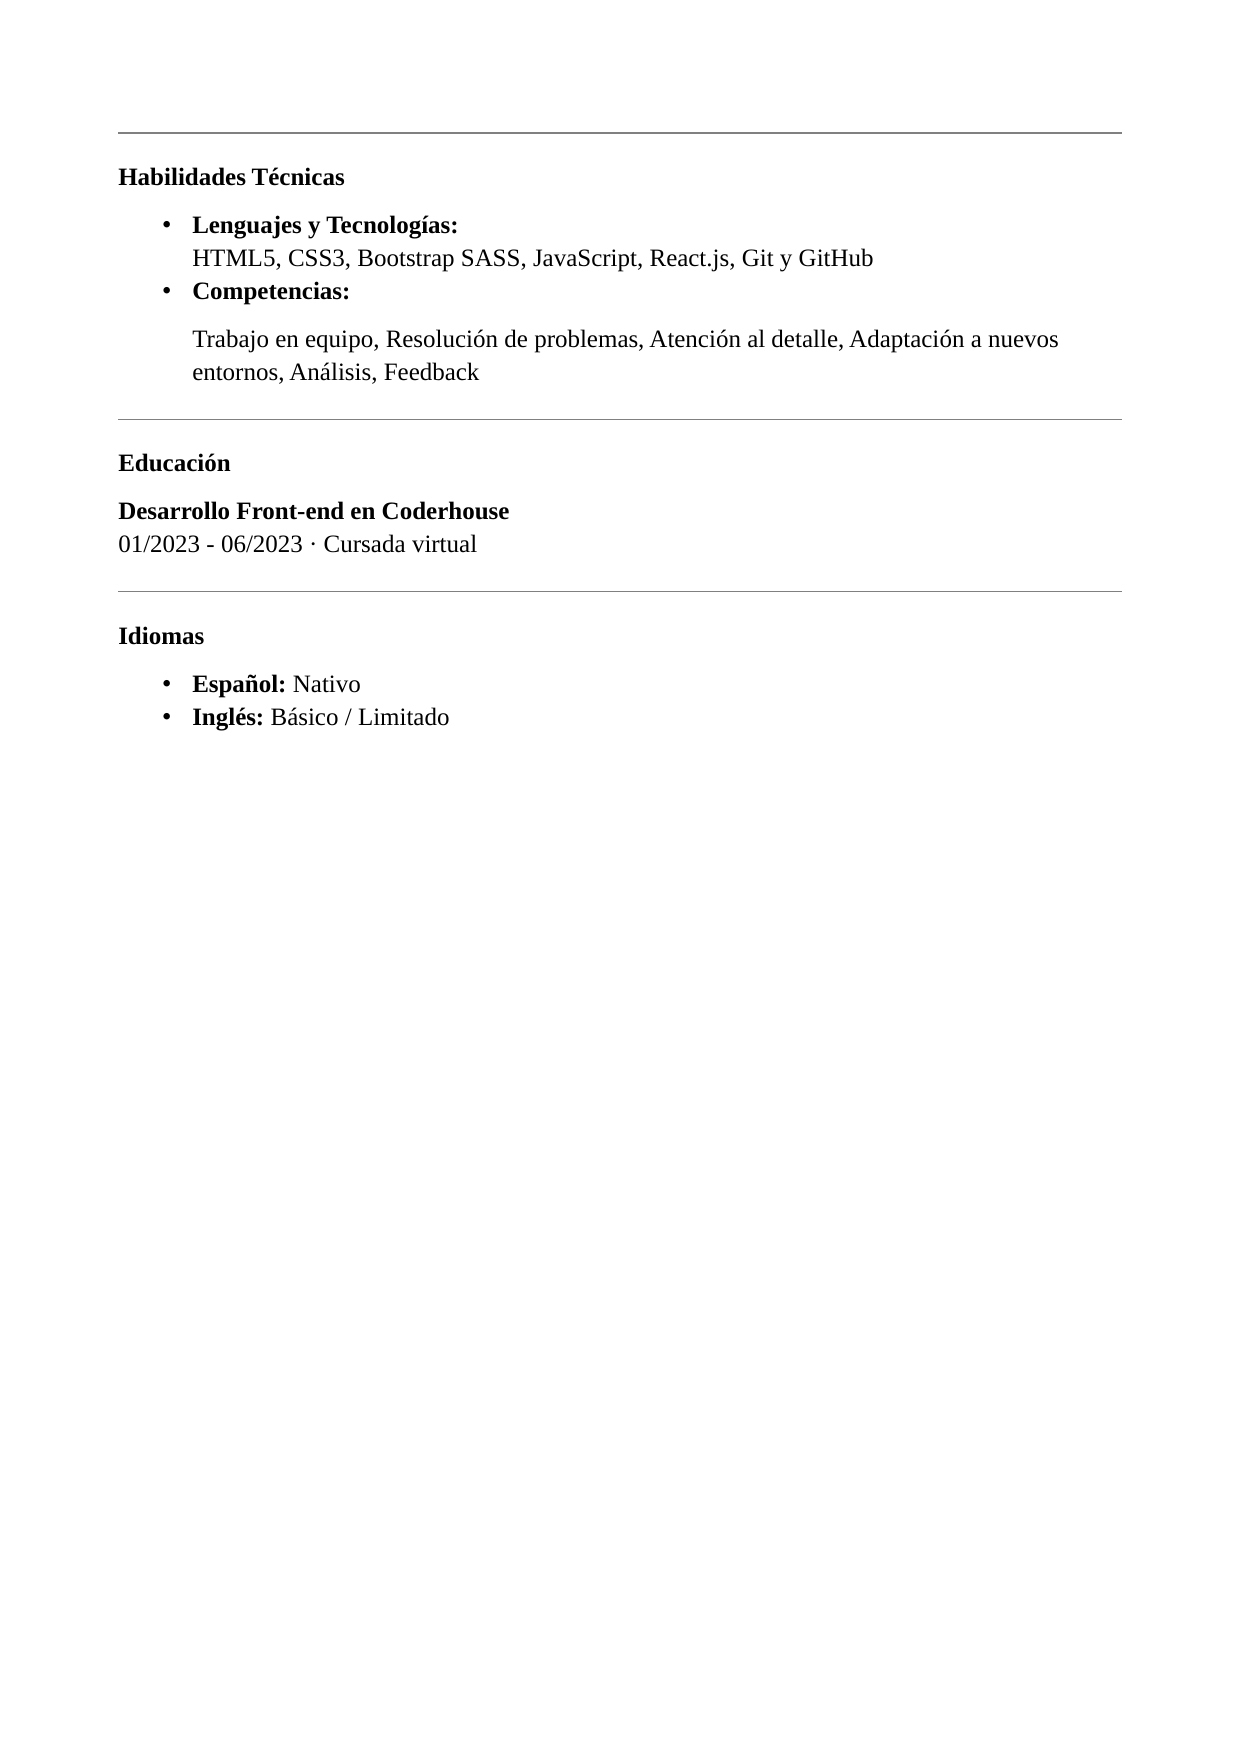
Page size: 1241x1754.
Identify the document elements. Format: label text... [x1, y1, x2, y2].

text Idiomas [118, 621, 1122, 650]
text Educación [118, 448, 1122, 477]
text Desarrollo Front-end en Coderhouse 01/2023 - 06/2023 · Cursada virtual [118, 496, 1122, 558]
text Habilidades Técnicas [118, 162, 1122, 191]
list Competencias: [162, 276, 1122, 305]
list Inglés: Básico / Limitado [162, 702, 1122, 730]
list Español: Nativo [162, 669, 1122, 697]
list Trabajo en equipo, Resolución de problemas, Atención al detalle, Adaptación a nuevos entornos, Análisis, Feedback [162, 324, 1122, 385]
list HTML5, CSS3, Bootstrap SASS, JavaScript, React.js, Git y GitHub [162, 243, 1122, 272]
list Lenguajes y Tecnologías: [162, 210, 1122, 239]
